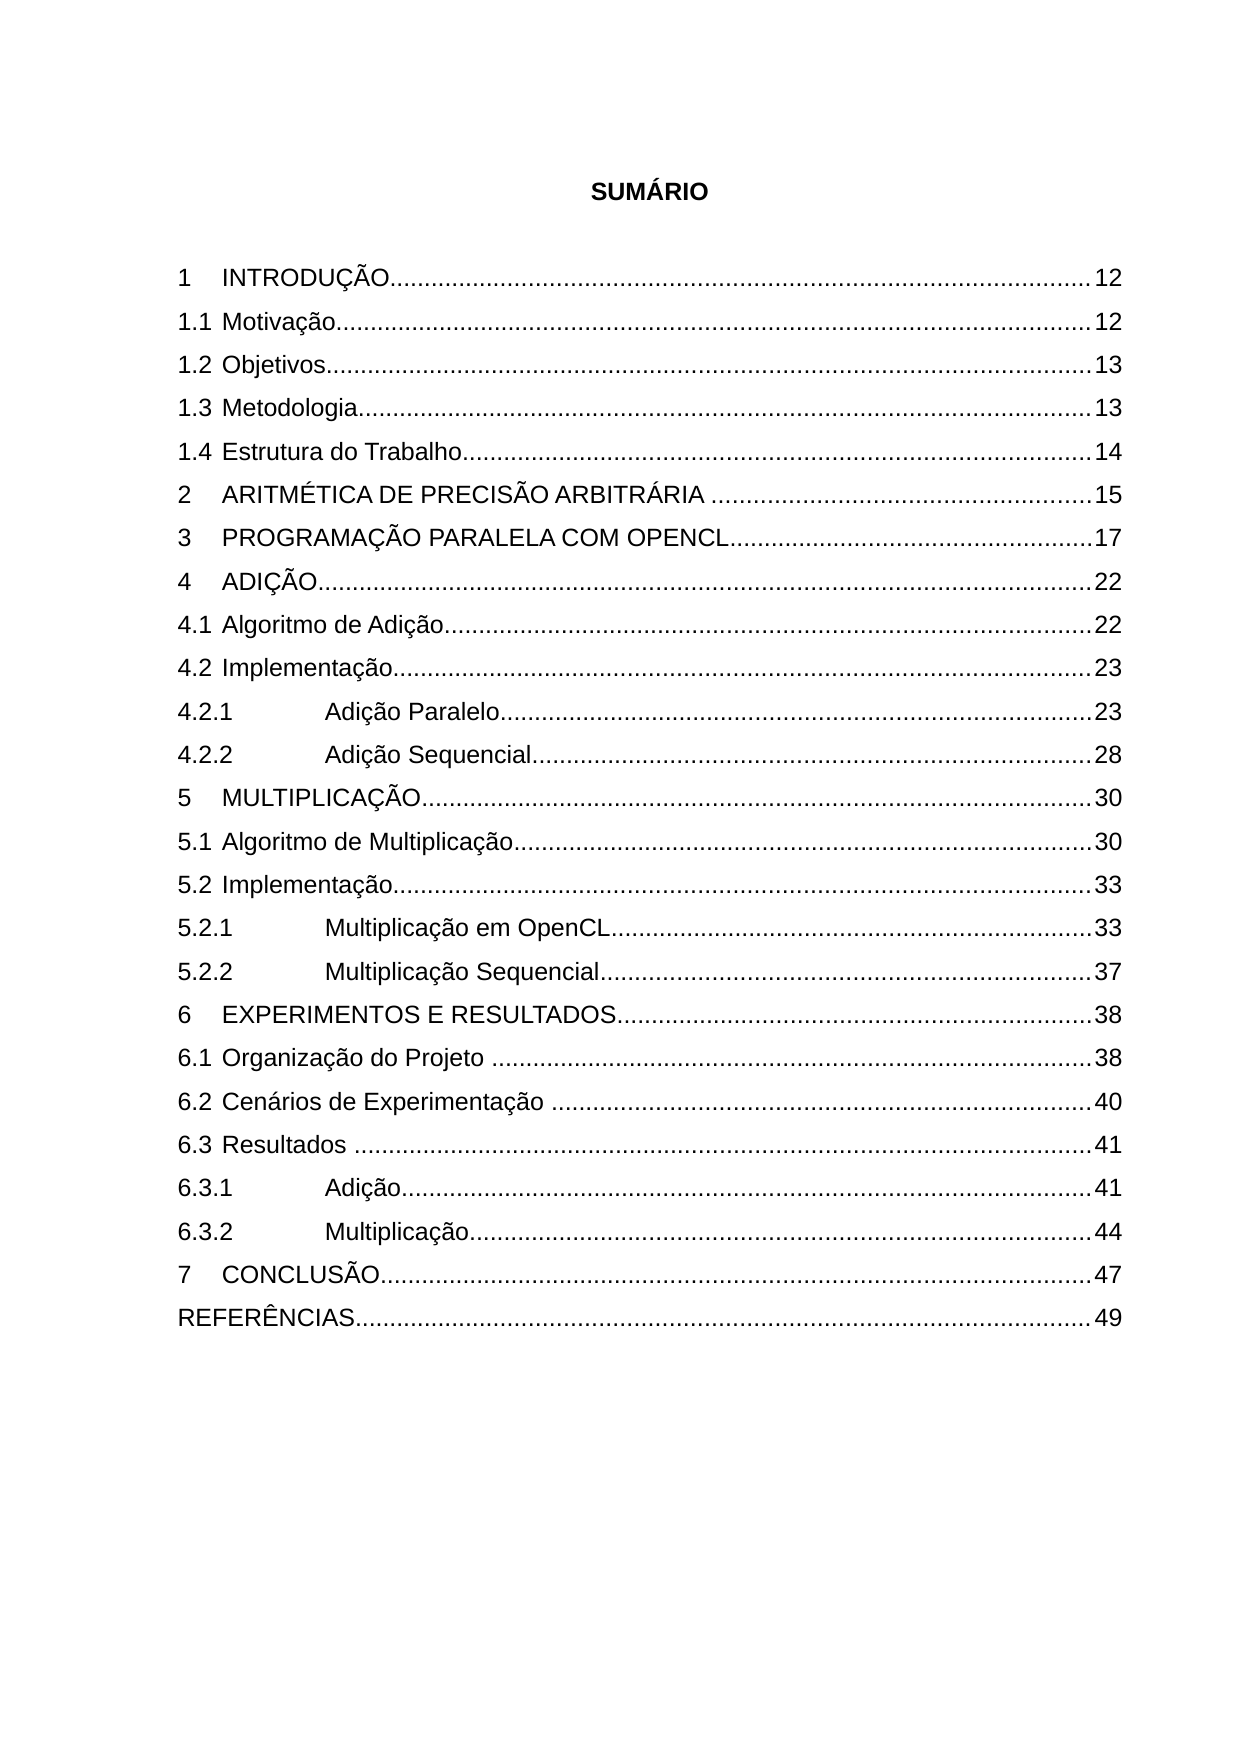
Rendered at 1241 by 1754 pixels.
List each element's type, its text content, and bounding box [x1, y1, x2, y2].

text REFERÊNCIAS 49 [177, 1303, 1122, 1332]
text 1.4 Estrutura do Trabalho 14 [177, 437, 1122, 466]
text 6 EXPERIMENTOS E RESULTADOS 38 [177, 1000, 1122, 1029]
text 2 ARITMÉTICA DE PRECISÃO ARBITRÁRIA 15 [177, 480, 1122, 509]
text 6.3 Resultados 41 [177, 1130, 1122, 1159]
text 1.1 Motivação 12 [177, 307, 1122, 336]
text 5.2.2 Multiplicação Sequencial 37 [177, 957, 1122, 986]
text 5 MULTIPLICAÇÃO 30 [177, 783, 1122, 812]
text 4.2 Implementação 23 [177, 653, 1122, 682]
text 7 CONCLUSÃO 47 [177, 1260, 1122, 1289]
text 5.1 Algoritmo de Multiplicação 30 [177, 827, 1122, 856]
text 6.1 Organização do Projeto 38 [177, 1043, 1122, 1072]
text 4.2.2 Adição Sequencial 28 [177, 740, 1122, 769]
text 5.2.1 Multiplicação em OpenCL 33 [177, 913, 1122, 942]
text 1 INTRODUÇÃO 12 [177, 263, 1122, 292]
text 1.2 Objetivos 13 [177, 350, 1122, 379]
text 4.2.1 Adição Paralelo 23 [177, 697, 1122, 726]
text 4.1 Algoritmo de Adição 22 [177, 610, 1122, 639]
text 3 PROGRAMAÇÃO PARALELA COM OPENCL 17 [177, 523, 1122, 552]
text 5.2 Implementação 33 [177, 870, 1122, 899]
text SUMÁRIO [177, 177, 1122, 206]
text 6.2 Cenários de Experimentação 40 [177, 1087, 1122, 1115]
text 6.3.2 Multiplicação 44 [177, 1217, 1122, 1245]
text 1.3 Metodologia 13 [177, 393, 1122, 422]
text 6.3.1 Adição 41 [177, 1173, 1122, 1202]
text 4 ADIÇÃO 22 [177, 567, 1122, 596]
